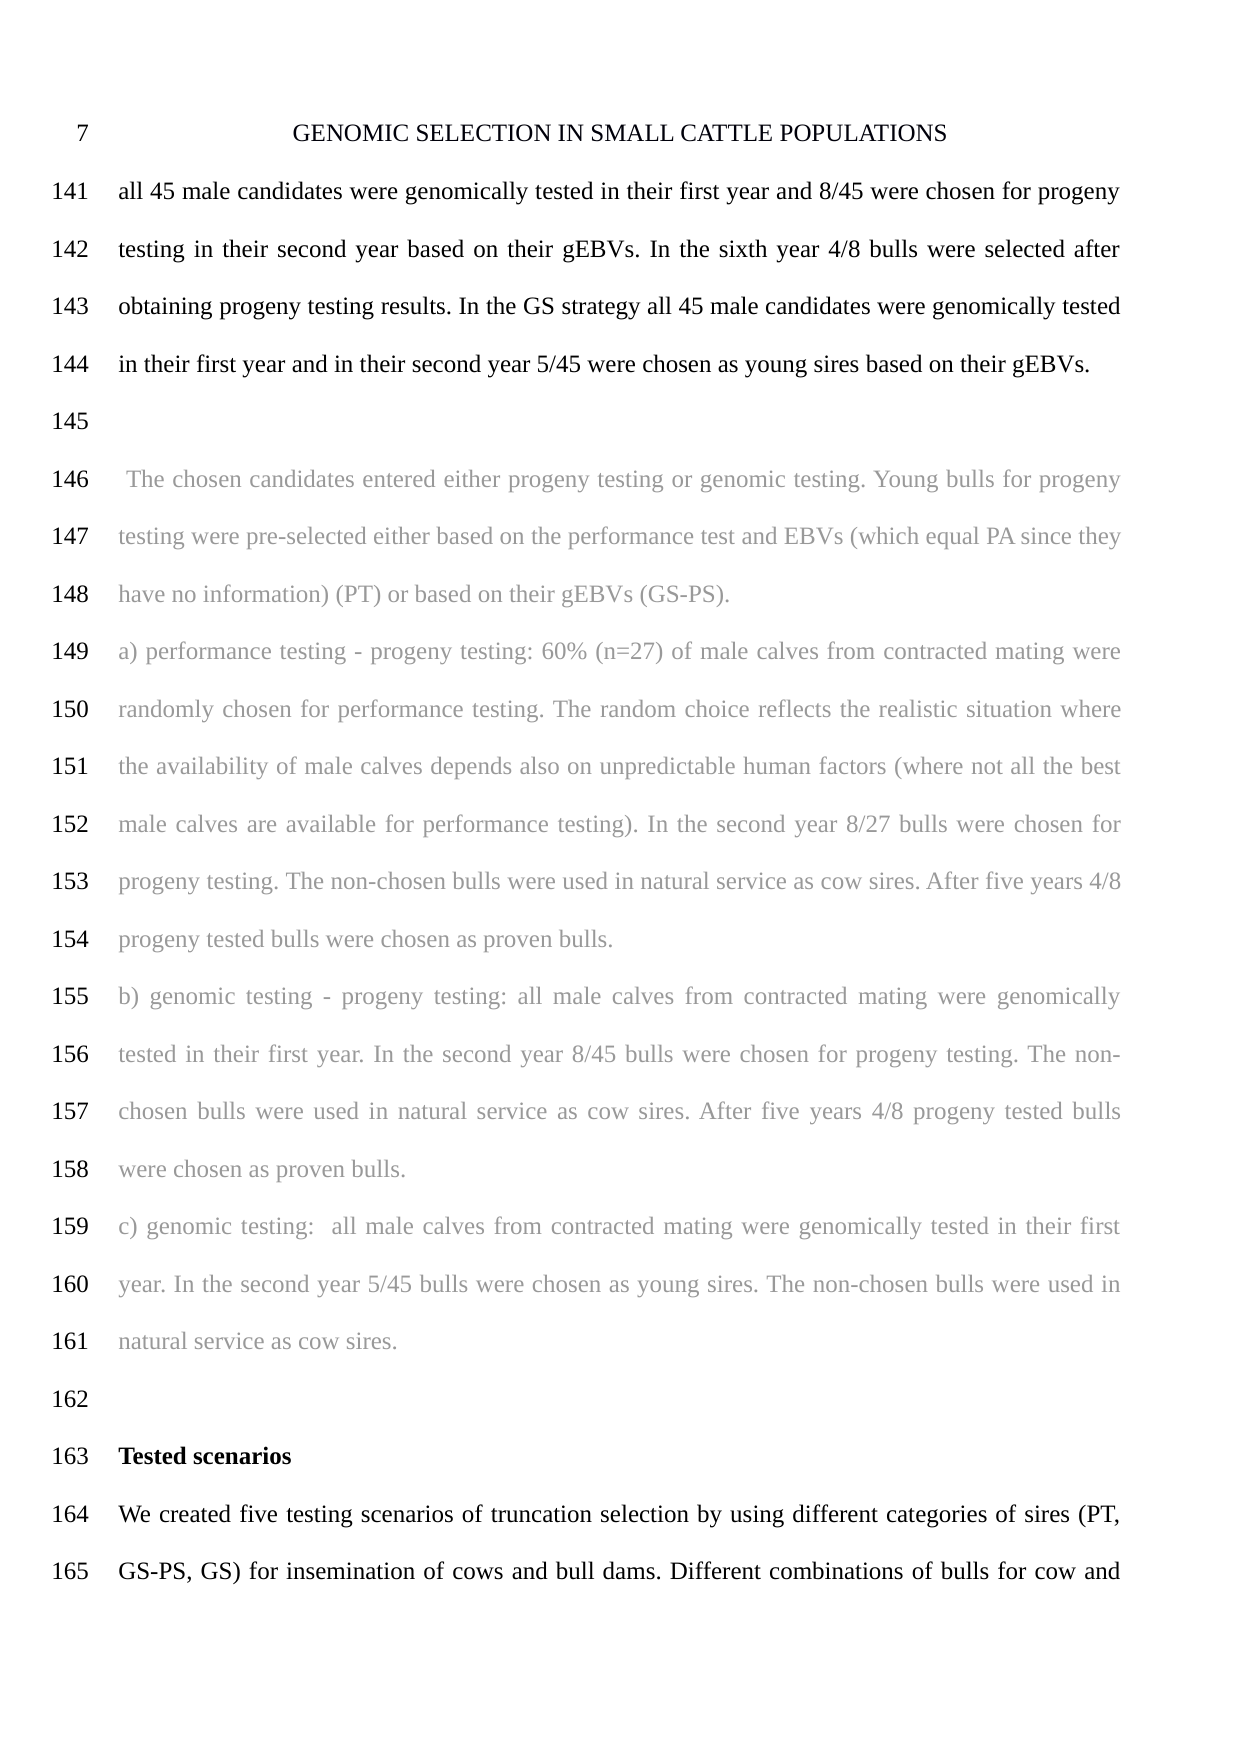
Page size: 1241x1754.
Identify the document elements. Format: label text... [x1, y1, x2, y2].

text all 45 male candidates were genomically tested in their first year and 8/45 were chosen for progeny testing in their second year based on their gEBVs. In the sixth year 4/8 bulls were selected after obtaining progeny testing results. In the GS strategy all 45 male candidates were genomically tested in their first year and in their second year 5/45 were chosen as young sires based on their gEBVs. [118, 176, 1122, 378]
text The chosen candidates entered either progeny testing or genomic testing. Young bulls for progeny testing were pre-selected either based on the performance test and EBVs (which equal PA since they have no information) (PT) or based on their gEBVs (GS-PS). [118, 464, 1122, 608]
text We created five testing scenarios of truncation selection by using different categories of sires (PT, GS-PS, GS) for insemination of cows and bull dams. Different combinations of bulls for cow and [118, 1499, 1122, 1585]
text c) genomic testing: all male calves from contracted mating were genomically tested in their first year. In the second year 5/45 bulls were chosen as young sires. The non-chosen bulls were used in natural service as cow sires. [118, 1211, 1122, 1355]
text b) genomic testing - progeny testing: all male calves from contracted mating were genomically tested in their first year. In the second year 8/45 bulls were chosen for progeny testing. The non-chosen bulls were used in natural service as cow sires. After five years 4/8 progeny tested bulls were chosen as proven bulls. [118, 981, 1122, 1183]
text Tested scenarios [118, 1441, 1122, 1470]
text a) performance testing - progeny testing: 60% (n=27) of male calves from contracted mating were randomly chosen for performance testing. The random choice reflects the realistic situation where the availability of male calves depends also on unpredictable human factors (where not all the best male calves are available for performance testing). In the second year 8/27 bulls were chosen for progeny testing. The non-chosen bulls were used in natural service as cow sires. After five years 4/8 progeny tested bulls were chosen as proven bulls. [118, 636, 1122, 953]
